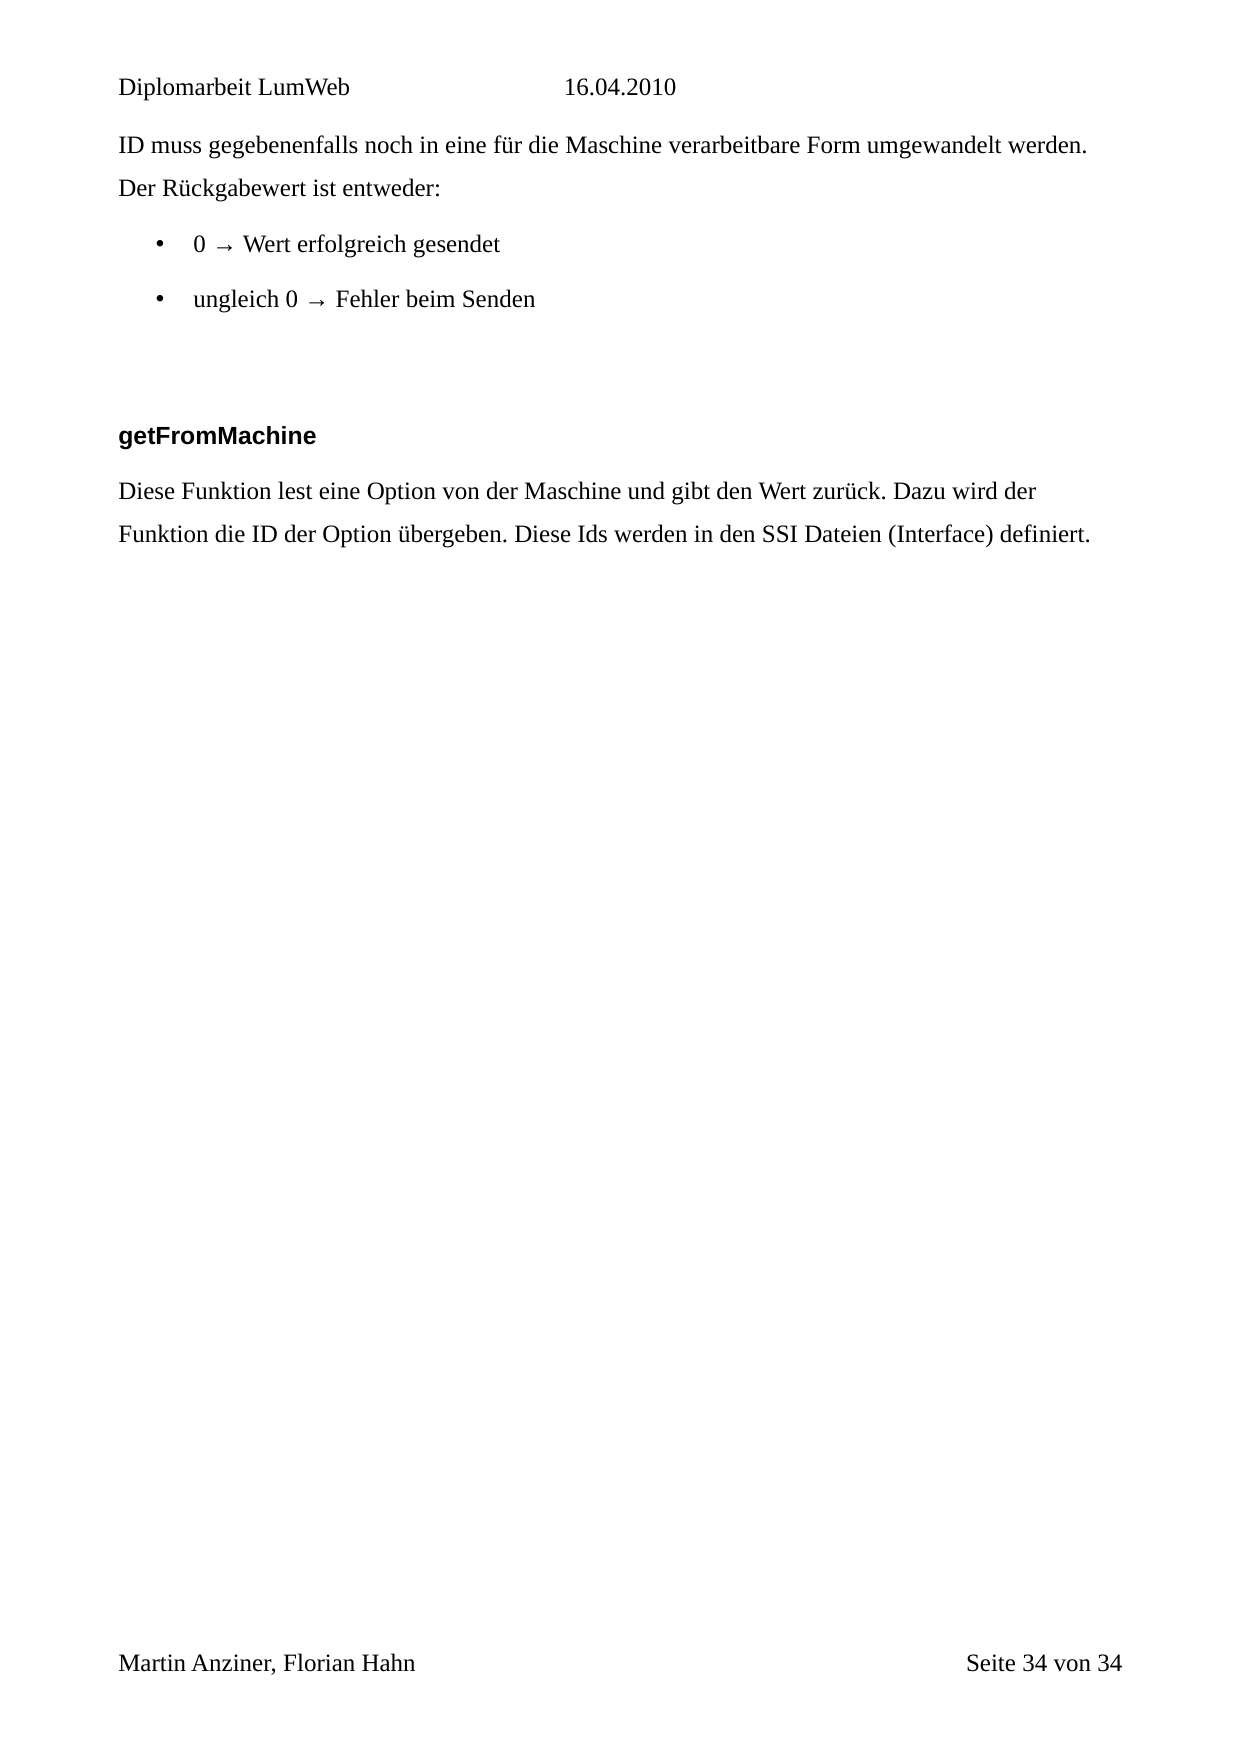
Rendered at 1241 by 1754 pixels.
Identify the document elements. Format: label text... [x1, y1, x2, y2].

text ID muss gegebenenfalls noch in eine für die Maschine verarbeitbare Form umgewandelt werden. Der Rückgabewert ist entweder: [118, 130, 1122, 202]
list ungleich 0 → Fehler beim Senden [156, 284, 1122, 313]
list 0 → Wert erfolgreich gesendet [156, 229, 1122, 258]
text Diese Funktion lest eine Option von der Maschine und gibt den Wert zurück. Dazu wird der Funktion die ID der Option übergeben. Diese Ids werden in den SSI Dateien (Interface) definiert. [118, 476, 1122, 548]
subtitle getFromMachine [118, 421, 1122, 449]
